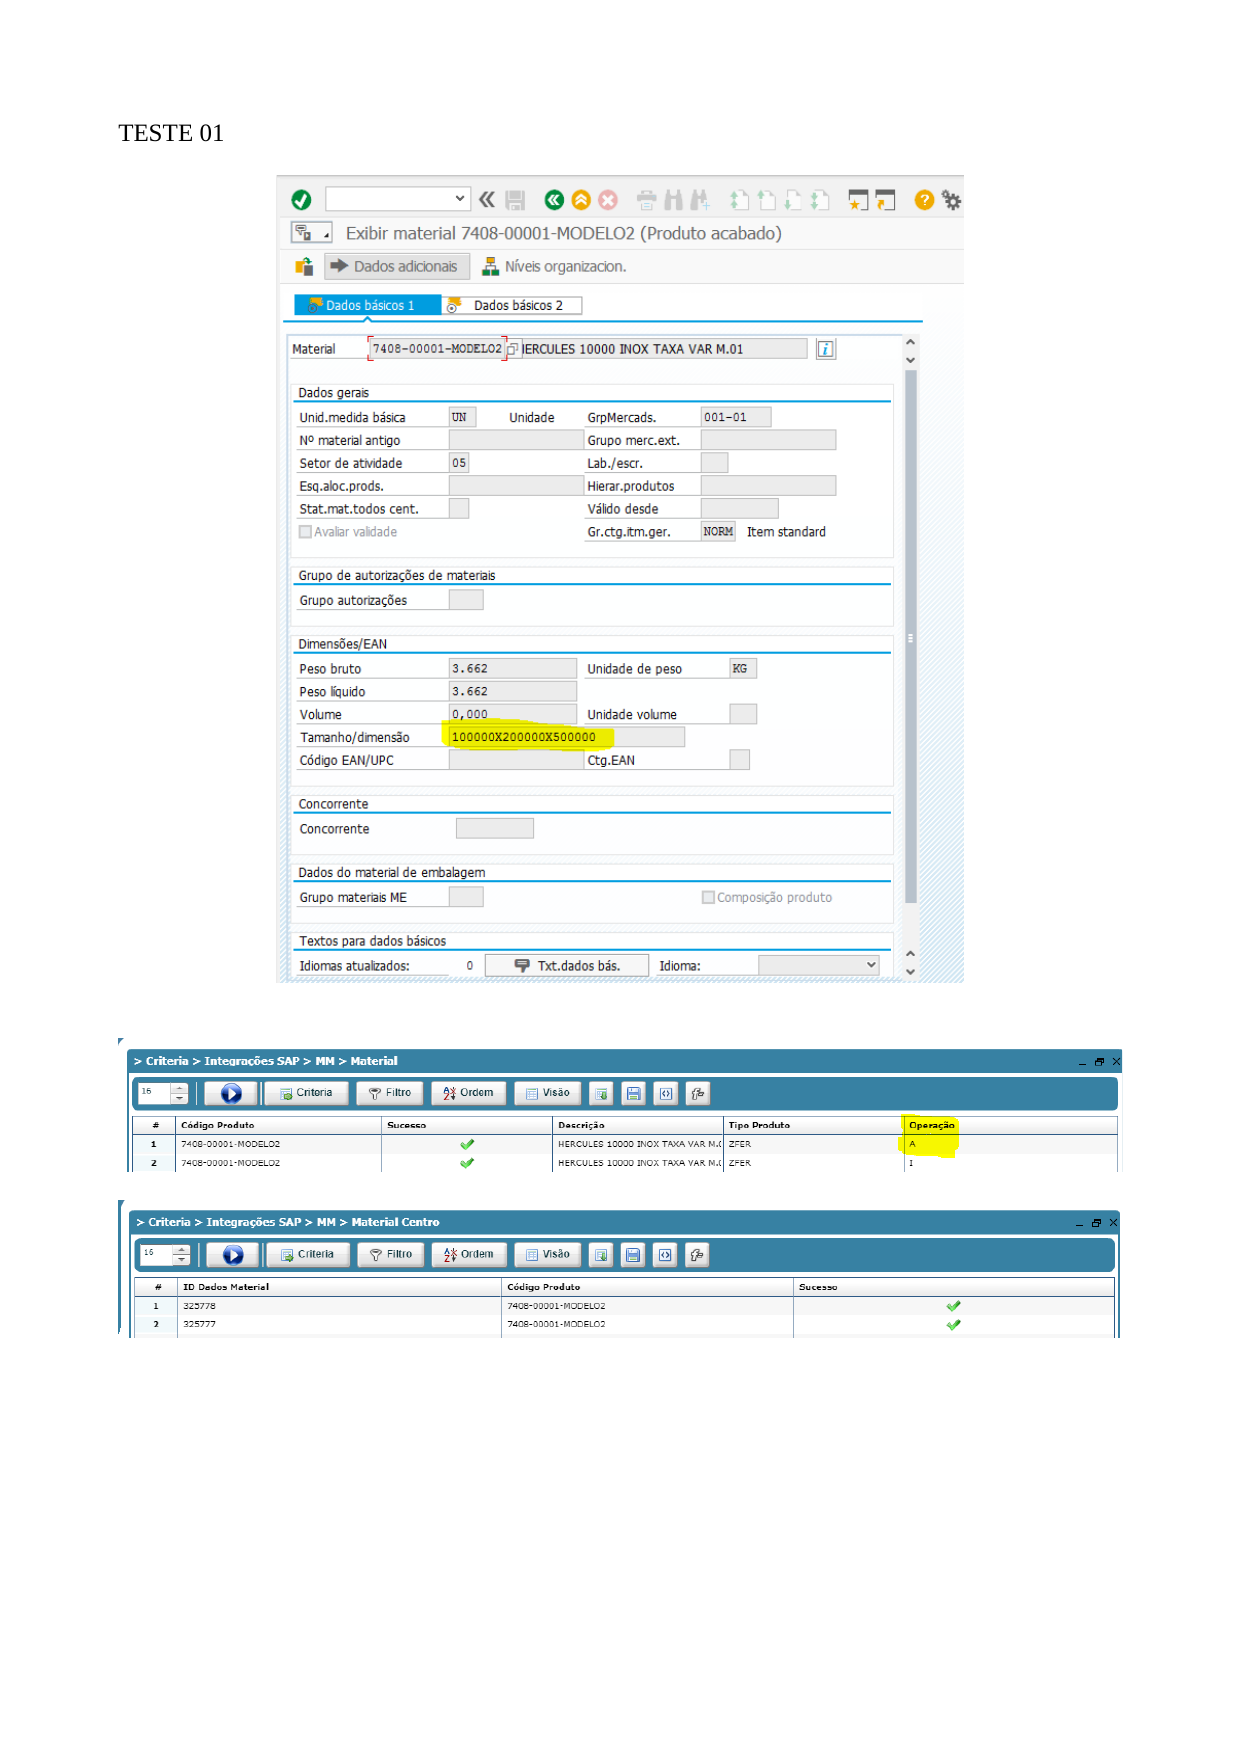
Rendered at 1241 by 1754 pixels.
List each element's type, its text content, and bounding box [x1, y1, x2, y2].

picture [118, 1200, 1123, 1338]
picture [276, 175, 964, 983]
picture [118, 1038, 1123, 1172]
text TESTE 01 [118, 118, 1122, 147]
